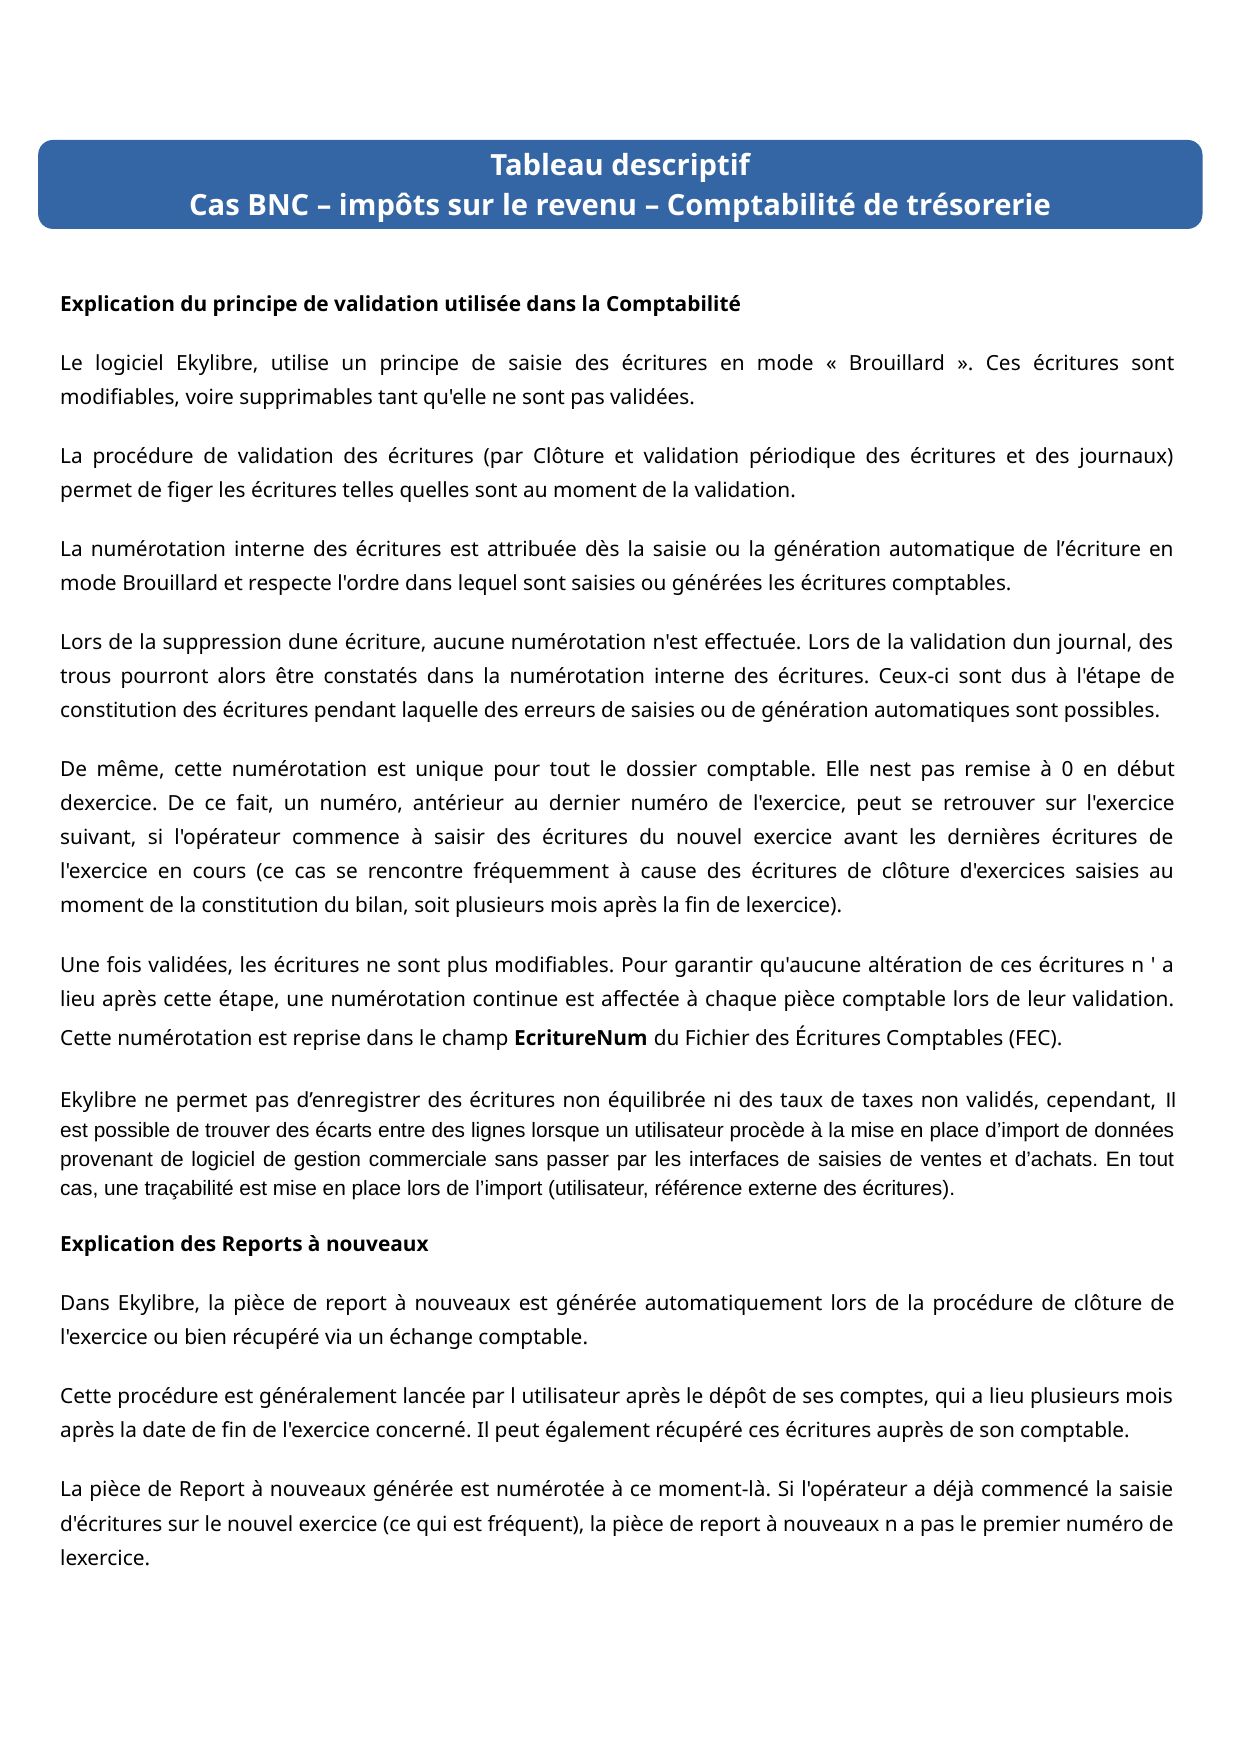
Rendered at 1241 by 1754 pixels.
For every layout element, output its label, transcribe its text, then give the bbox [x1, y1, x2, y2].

text Dans Ekylibre, la pièce de report à nouveaux est générée automatiquement lors de la procédure de clôture de l'exercice ou bien récupéré via un échange comptable. [60, 1288, 1176, 1351]
text Le logiciel Ekylibre, utilise un principe de saisie des écritures en mode « Brouillard ». Ces écritures sont modifiables, voire supprimables tant qu'elle ne sont pas validées. [60, 348, 1176, 410]
text Explication des Reports à nouveaux [60, 1229, 1176, 1258]
text Lors de la suppression dune écriture, aucune numérotation n'est effectuée. Lors de la validation dun journal, des trous pourront alors être constatés dans la numérotation interne des écritures. Ceux-ci sont dus à l'étape de constitution des écritures pendant laquelle des erreurs de saisies ou de génération automatiques sont possibles. [60, 627, 1176, 724]
text De même, cette numérotation est unique pour tout le dossier comptable. Elle nest pas remise à 0 en début dexercice. De ce fait, un numéro, antérieur au dernier numéro de l'exercice, peut se retrouver sur l'exercice suivant, si l'opérateur commence à saisir des écritures du nouvel exercice avant les dernières écritures de l'exercice en cours (ce cas se rencontre fréquemment à cause des écritures de clôture d'exercices saisies au moment de la constitution du bilan, soit plusieurs mois après la fin de lexercice). [60, 754, 1176, 919]
text Ekylibre ne permet pas d’enregistrer des écritures non équilibrée ni des taux de taxes non validés, cependant, Il est possible de trouver des écarts entre des lignes lorsque un utilisateur procède à la mise en place d’import de données provenant de logiciel de gestion commerciale sans passer par les interfaces de saisies de ventes et d’achats. En tout cas, une traçabilité est mise en place lors de l’import (utilisateur, référence externe des écritures). [60, 1085, 1176, 1199]
text Explication du principe de validation utilisée dans la Comptabilité [60, 289, 1176, 317]
text La procédure de validation des écritures (par Clôture et validation périodique des écritures et des journaux) permet de figer les écritures telles quelles sont au moment de la validation. [60, 441, 1176, 503]
text Cette procédure est généralement lancée par l utilisateur après le dépôt de ses comptes, qui a lieu plusieurs mois après la date de fin de l'exercice concerné. Il peut également récupéré ces écritures auprès de son comptable. [60, 1381, 1176, 1444]
text La pièce de Report à nouveaux générée est numérotée à ce moment-là. Si l'opérateur a déjà commencé la saisie d'écritures sur le nouvel exercice (ce qui est fréquent), la pièce de report à nouveaux n a pas le premier numéro de lexercice. [60, 1474, 1176, 1571]
text La numérotation interne des écritures est attribuée dès la saisie ou la génération automatique de l’écriture en mode Brouillard et respecte l'ordre dans lequel sont saisies ou générées les écritures comptables. [60, 534, 1176, 597]
text Une fois validées, les écritures ne sont plus modifiables. Pour garantir qu'aucune altération de ces écritures n ' a lieu après cette étape, une numérotation continue est affectée à chaque pièce comptable lors de leur validation. Cette numérotation est reprise dans le champ EcritureNum du Fichier des Écritures Comptables (FEC). [60, 950, 1176, 1053]
